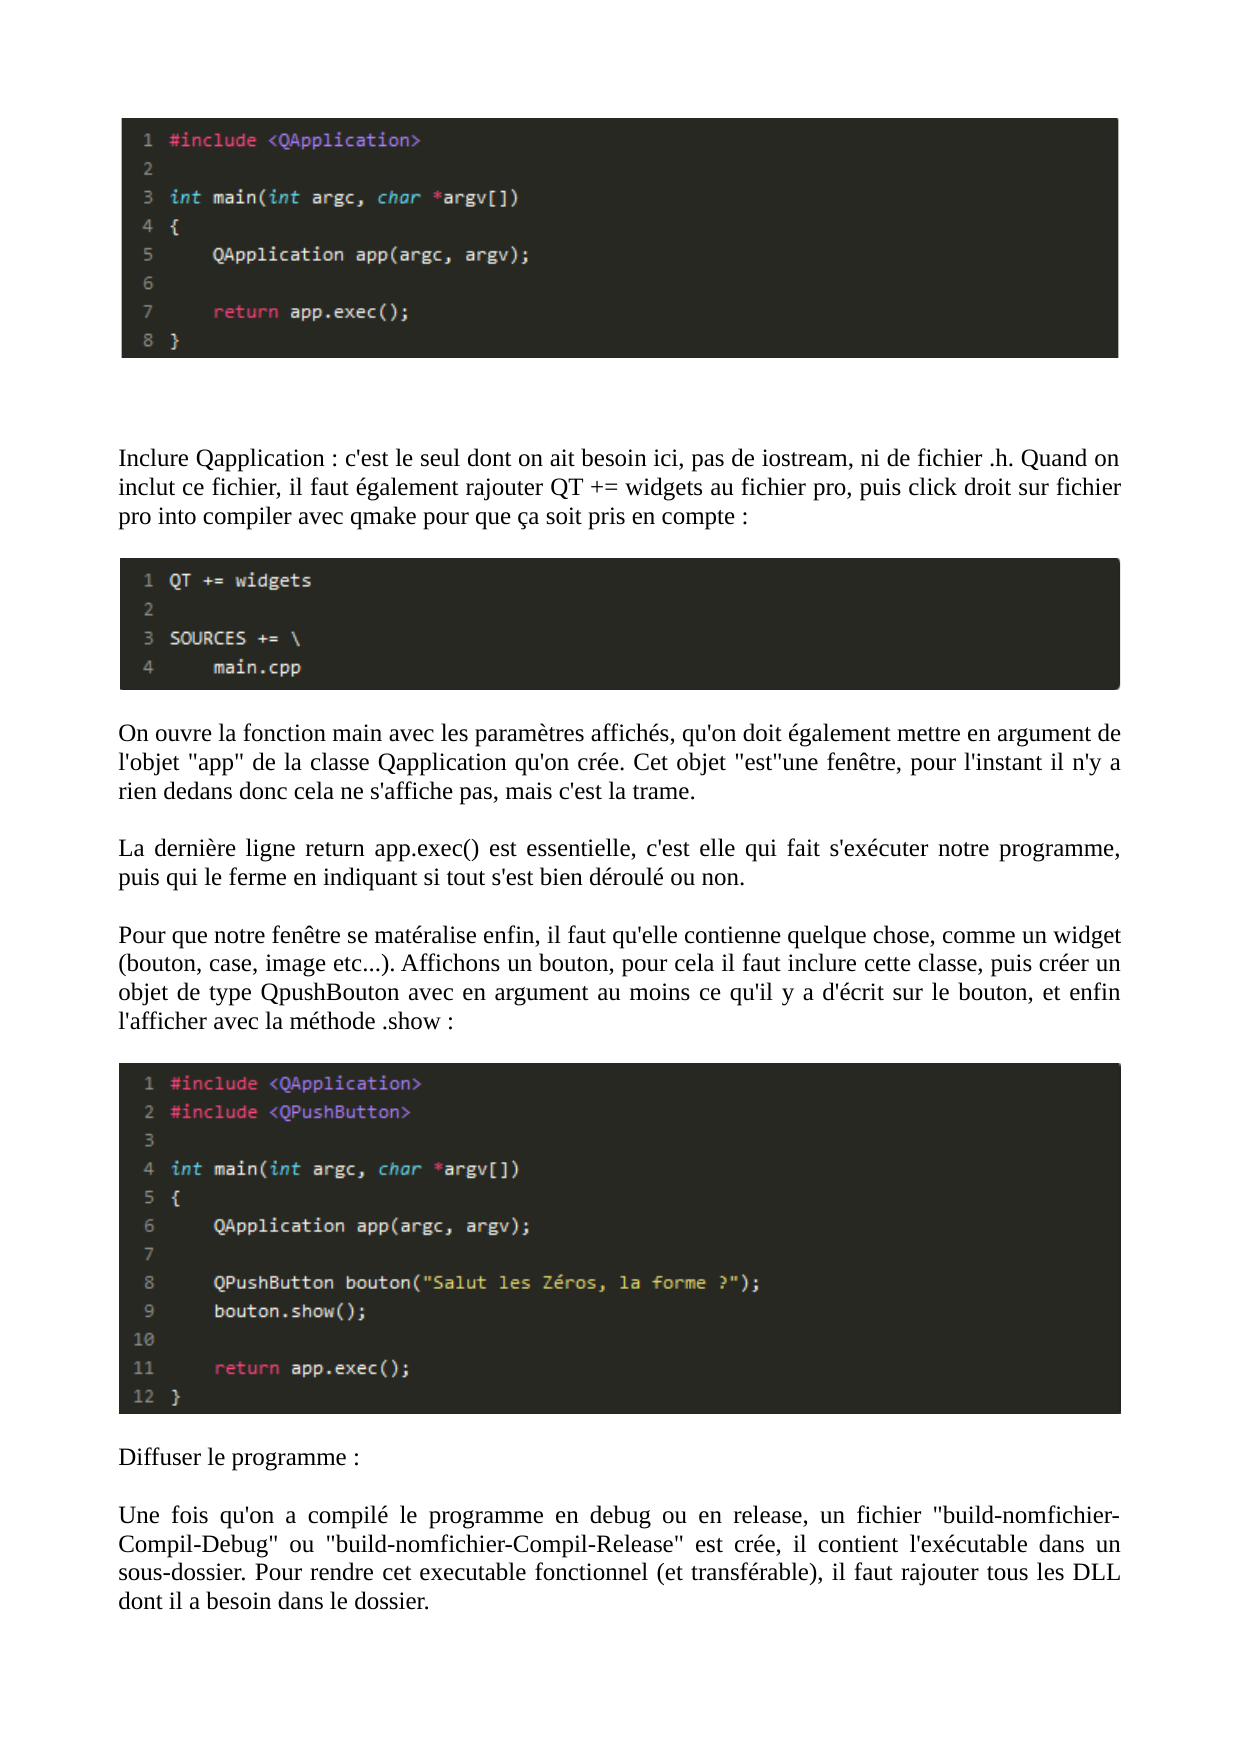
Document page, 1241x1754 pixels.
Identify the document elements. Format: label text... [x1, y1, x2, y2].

text Diffuser le programme : [118, 1442, 1122, 1471]
text Inclure Qapplication : c'est le seul dont on ait besoin ici, pas de iostream, ni de fichier .h. Quand on inclut ce fichier, il faut également rajouter QT += widgets au fichier pro, puis click droit sur fichier pro into compiler avec qmake pour que ça soit pris en compte : [118, 443, 1122, 530]
text La dernière ligne return app.exec() est essentielle, c'est elle qui fait s'exécuter notre programme, puis qui le ferme en indiquant si tout s'est bien déroulé ou non. [118, 833, 1122, 891]
text On ouvre la fonction main avec les paramètres affichés, qu'on doit également mettre en argument de l'objet "app" de la classe Qapplication qu'on crée. Cet objet "est"une fenêtre, pour l'instant il n'y a rien dedans donc cela ne s'affiche pas, mais c'est la trame. [118, 718, 1122, 805]
text Pour que notre fenêtre se matéralise enfin, il faut qu'elle contienne quelque chose, comme un widget (bouton, case, image etc...). Affichons un bouton, pour cela il faut inclure cette classe, puis créer un objet de type QpushBouton avec en argument au moins ce qu'il y a d'écrit sur le bouton, et enfin l'afficher avec la méthode .show : [118, 920, 1122, 1035]
text Une fois qu'on a compilé le programme en debug ou en release, un fichier "build-nomfichier-Compil-Debug" ou "build-nomfichier-Compil-Release" est crée, il contient l'exécutable dans un sous-dossier. Pour rendre cet executable fonctionnel (et transférable), il faut rajouter tous les DLL dont il a besoin dans le dossier. [118, 1500, 1122, 1615]
